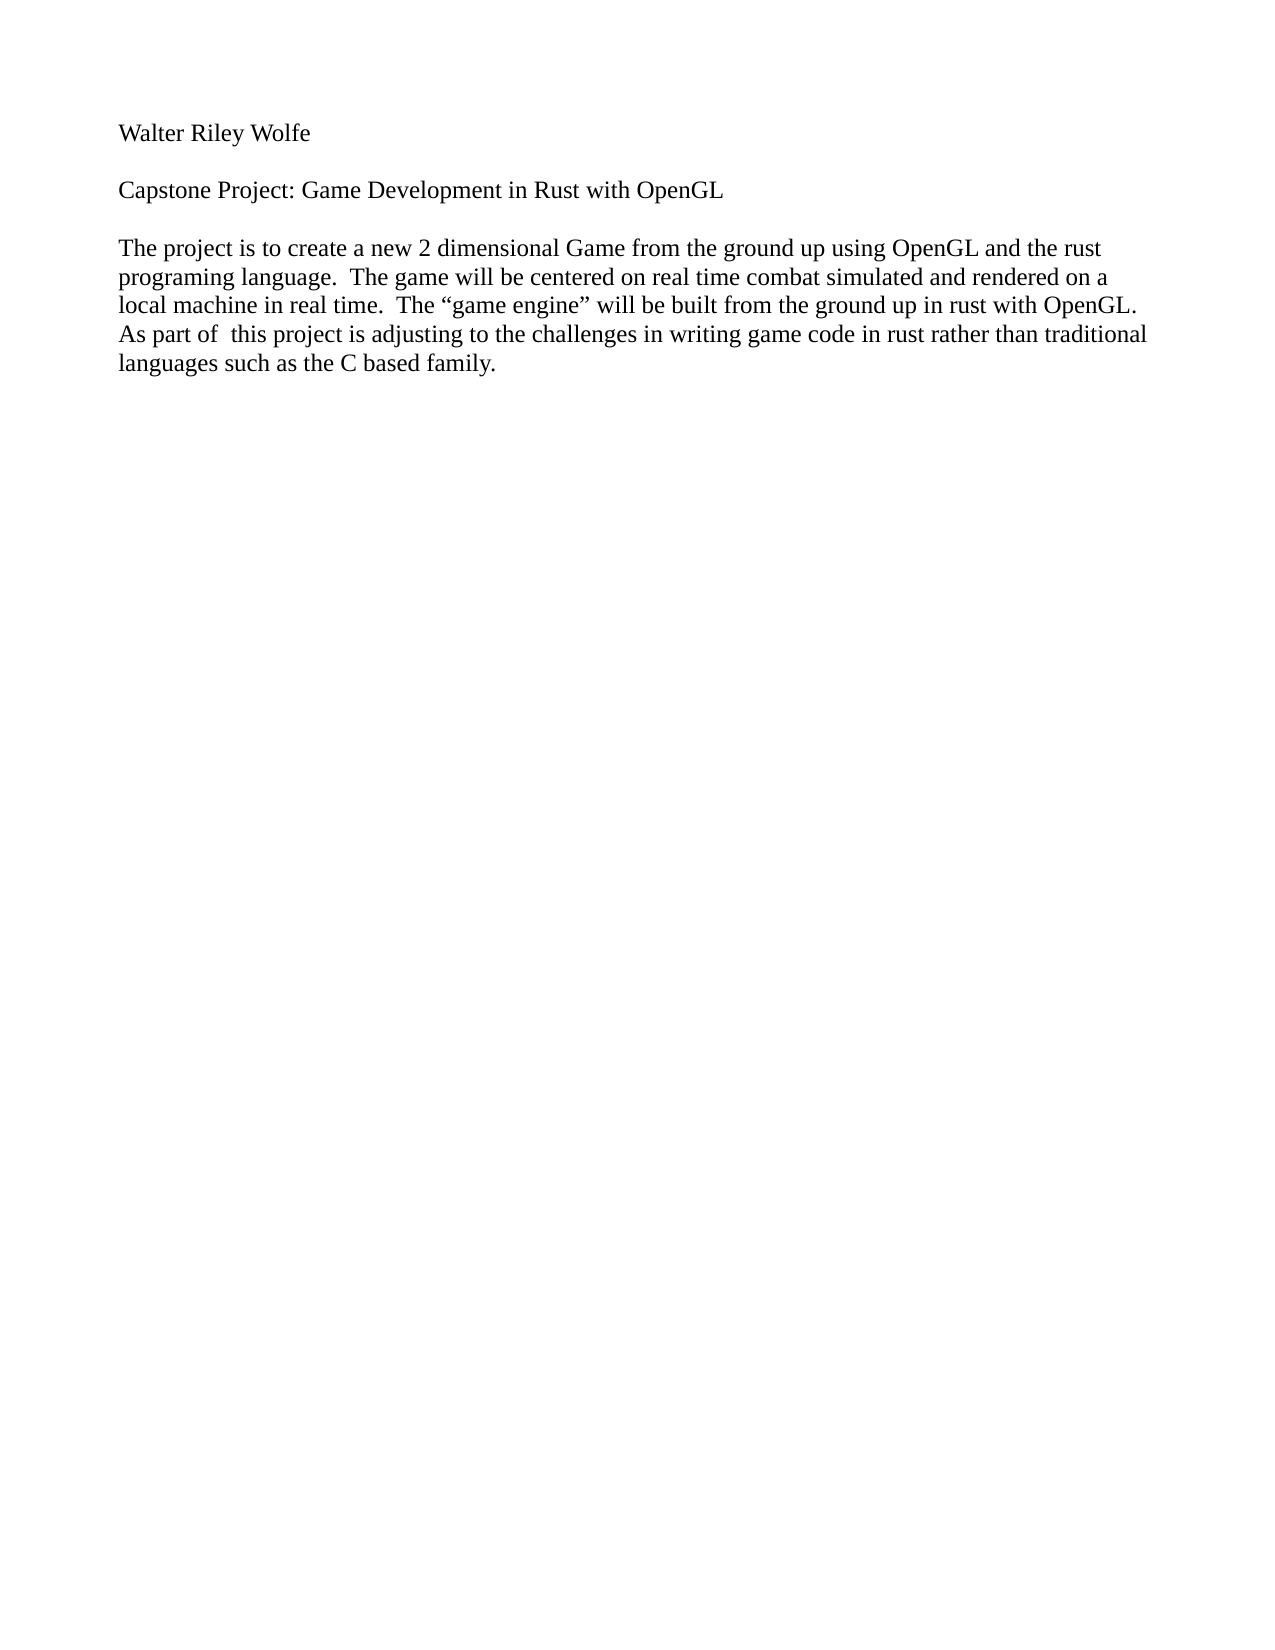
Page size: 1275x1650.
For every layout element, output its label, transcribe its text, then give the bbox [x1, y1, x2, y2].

text Capstone Project: Game Development in Rust with OpenGL [118, 176, 1157, 204]
text As part of this project is adjusting to the challenges in writing game code in rust rather than traditional languages such as the C based family. [118, 319, 1157, 377]
text Walter Riley Wolfe [118, 118, 1157, 147]
text The project is to create a new 2 dimensional Game from the ground up using OpenGL and the rust programing language. The game will be centered on real time combat simulated and rendered on a local machine in real time. The “game engine” will be built from the ground up in rust with OpenGL. [118, 233, 1157, 319]
